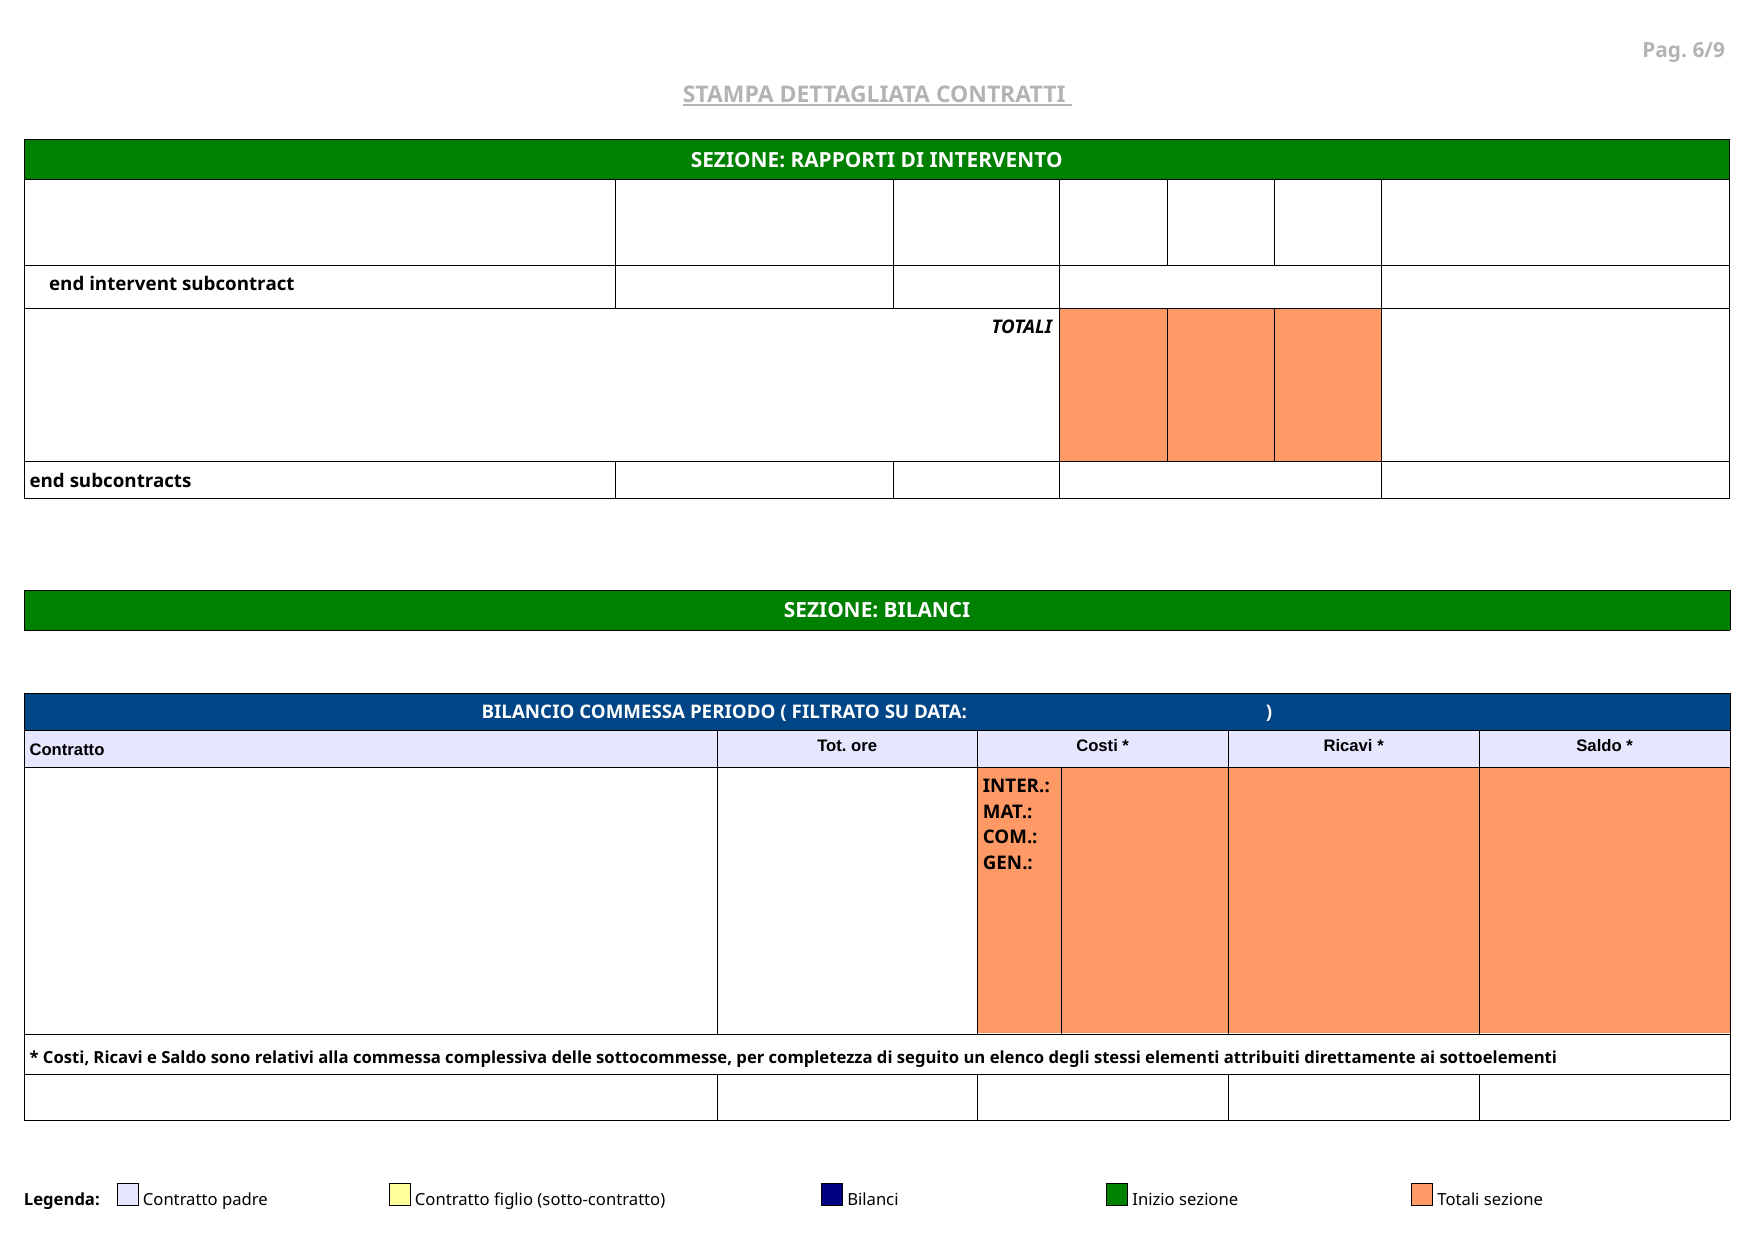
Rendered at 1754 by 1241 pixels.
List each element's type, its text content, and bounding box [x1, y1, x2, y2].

table_cell <formatLang((contract.price_operation or 0.0) * get_totals('operation'))> [1275, 309, 1381, 461]
text <if test="test_part('balance', data) or test_part('balance_summary', data)"> [24, 561, 1730, 590]
table_cell <subintervent.intervent_annotation> <"(%s)"%(subintervent.activity_id.name) if subintervent.activity_id else ""> [25, 180, 615, 264]
table_cell [1382, 266, 1729, 307]
table_cell <formatLang(subintervent.amount)> [1168, 180, 1274, 264]
table_cell [894, 266, 1059, 307]
table_cell [1382, 309, 1729, 461]
table_cell [1382, 462, 1729, 498]
table_cell [978, 1075, 1228, 1120]
table_cell Saldo * [1480, 731, 1730, 767]
table_header SEZIONE: BILANCI [25, 591, 1730, 630]
table_cell Costi * [978, 731, 1228, 767]
table_cell <contract.name> <set_counter('intervents',get_totals_account('hour_cost',contract.id))><set_counter('costs',get_totals_account('cost',contract.id))><set_counter('invoice',get_totals_account('invoice',contract.id))><set_counter('commercial',-(get_counter("invoice") * (contract.commercial_rate or 0.0)/100))><set_counter('general',-(get_counter("invoice") * (contract.general_rate or 0.0)/100))><set_counter('balance',get_counter('invoice') + get_counter('intervents') + get_counter('costs') + get_counter('commercial') + get_counter('general'))> [25, 768, 717, 1033]
table_header BILANCIO COMMESSA PERIODO ( FILTRATO SU DATA: <filter_description(data,short=True)> ) [25, 694, 1730, 730]
table_cell <formatLang(get_counter('intervents'))> <formatLang(get_counter('costs'))> <formatLang(get_counter("commercial"))> <formatLang(get_counter("general"))> [1062, 768, 1228, 1033]
table_cell Tot. ore [718, 731, 977, 767]
table_cell <subintervent.user_id.name> [616, 180, 893, 264]
text <if test="test_part('balance_summary', data)"> [24, 664, 1730, 693]
table_cell [1480, 1075, 1730, 1120]
table_cell end subcontracts [25, 462, 615, 498]
table_cell [718, 1075, 977, 1120]
table_cell Ricavi * [1229, 731, 1479, 767]
table_cell <formatLang(get_totals('hour'))> [1060, 309, 1167, 461]
table_cell INTER.: MAT.: COM.: GEN.: [978, 768, 1061, 1033]
table_header SEZIONE: RAPPORTI DI INTERVENTO [25, 140, 1729, 179]
text </if> [24, 636, 1730, 664]
table_cell [1060, 462, 1381, 498]
table_cell [1060, 266, 1381, 307]
table_cell <formatLang(subintervent.unit_amount)> [1060, 180, 1167, 264]
table_cell [1229, 1075, 1479, 1120]
table_cell Contratto<reset_all_counter()> [25, 731, 717, 767]
table_cell * Costi, Ricavi e Saldo sono relativi alla commessa complessiva delle sottocommesse, per completezza di seguito un elenco degli stessi elementi attribuiti direttamente ai sottoelementi [25, 1035, 1730, 1074]
table_cell <formatLang((contract.price_operation or 0.0) * (subintervent.amount_operation or 0.0))> [1275, 180, 1381, 264]
table_cell [616, 266, 893, 307]
table_cell <formatLang(get_counter("invoice"))> [1229, 768, 1479, 1033]
table_cell end intervent subcontract [25, 266, 615, 307]
table_cell <subintervent.city_id.name if subintervent.city_id else ""> <"(Cant. %s)"%(subintervent.location_site) if subintervent.location_site else ""> [1382, 180, 1729, 264]
table_cell <formatLang(subintervent.date, date=True)> [894, 180, 1059, 264]
table_cell TOTALI [25, 309, 1059, 461]
table_cell <formatLang(get_counter('balance'))> [1480, 768, 1730, 1033]
table_cell <formatLang(get_totals('hour_cost'))> [1168, 309, 1274, 461]
table_cell [894, 462, 1059, 498]
table_cell [616, 462, 893, 498]
table_cell <if test="contract.child_ids"> [25, 1075, 717, 1120]
table_cell <formatLang(get_totals_account('hour',contract.id))> [718, 768, 977, 1033]
text </if> [24, 533, 1730, 561]
